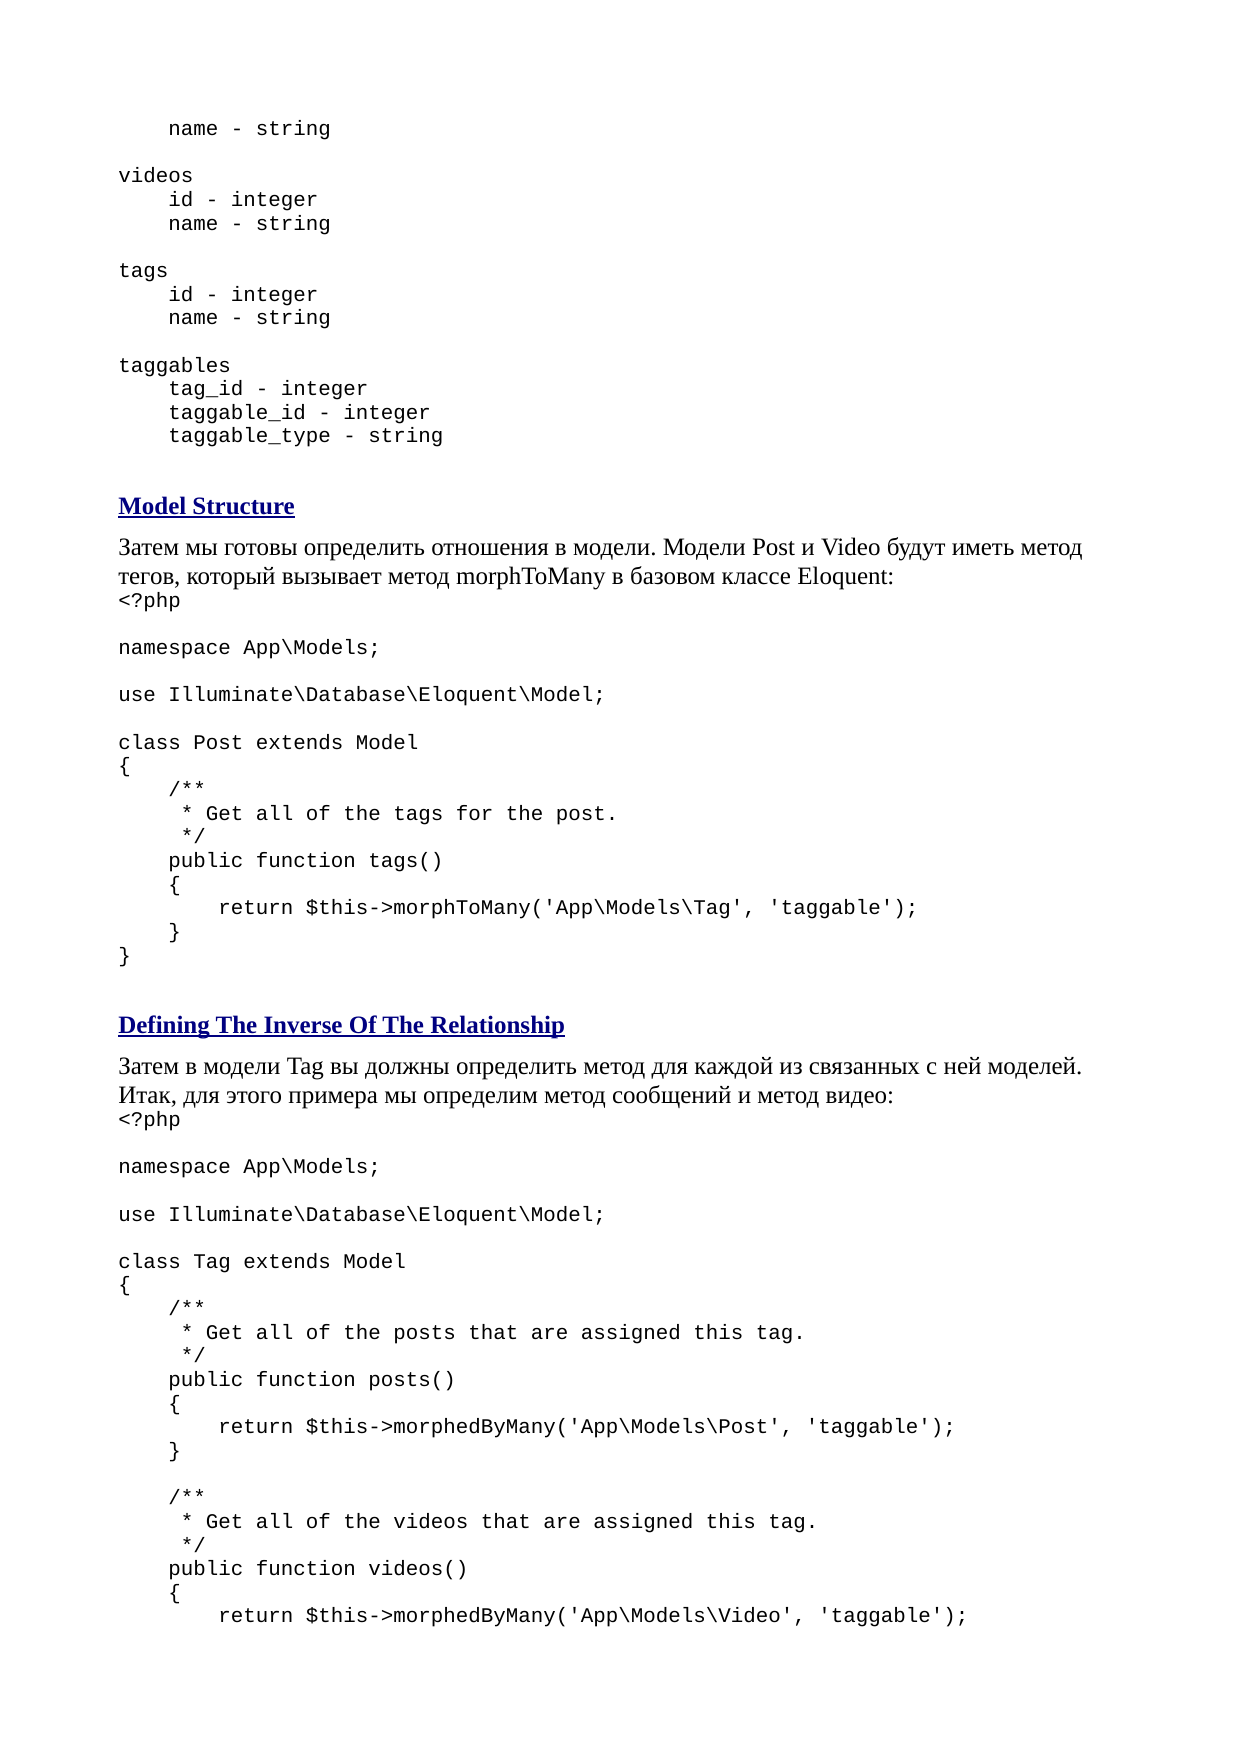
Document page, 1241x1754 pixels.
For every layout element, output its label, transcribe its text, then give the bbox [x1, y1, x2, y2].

text class Tag extends Model [118, 1251, 1122, 1274]
text * Get all of the tags for the post. [118, 803, 1122, 826]
text public function videos() [118, 1558, 1122, 1582]
text /** [118, 1298, 1122, 1322]
text * Get all of the posts that are assigned this tag. [118, 1322, 1122, 1345]
text tag_id - integer [118, 378, 1122, 402]
text id - integer [118, 284, 1122, 307]
text */ [118, 1534, 1122, 1558]
text return $this->morphedByMany('App\Models\Video', 'taggable'); [118, 1606, 1122, 1629]
text /** [118, 1487, 1122, 1511]
text id - integer [118, 189, 1122, 213]
text * Get all of the videos that are assigned this tag. [118, 1511, 1122, 1534]
text { [118, 1582, 1122, 1606]
text { [118, 755, 1122, 779]
text use Illuminate\Database\Eloquent\Model; [118, 1203, 1122, 1227]
text } [118, 944, 1122, 968]
text name - string [118, 118, 1122, 142]
text name - string [118, 307, 1122, 331]
text use Illuminate\Database\Eloquent\Model; [118, 684, 1122, 708]
text { [118, 874, 1122, 897]
text */ [118, 826, 1122, 850]
text taggable_id - integer [118, 402, 1122, 426]
text { [118, 1274, 1122, 1298]
text public function tags() [118, 850, 1122, 874]
text } [118, 1440, 1122, 1464]
text tags [118, 260, 1122, 284]
text namespace App\Models; [118, 1156, 1122, 1180]
text videos [118, 165, 1122, 189]
text return $this->morphToMany('App\Models\Tag', 'taggable'); [118, 897, 1122, 921]
text } [118, 921, 1122, 944]
text <?php [118, 590, 1122, 613]
text <?php [118, 1109, 1122, 1133]
text return $this->morphedByMany('App\Models\Post', 'taggable'); [118, 1416, 1122, 1440]
text { [118, 1393, 1122, 1416]
text taggable_type - string [118, 426, 1122, 449]
subtitle Model Structure [118, 491, 1122, 520]
text class Post extends Model [118, 732, 1122, 755]
text namespace App\Models; [118, 637, 1122, 661]
text /** [118, 779, 1122, 803]
text Затем мы готовы определить отношения в модели. Модели Post и Video будут иметь метод тегов, который вызывает метод morphToMany в базовом классе Eloquent: [118, 532, 1122, 590]
subtitle Defining The Inverse Of The Relationship [118, 1010, 1122, 1039]
text Затем в модели Tag вы должны определить метод для каждой из связанных с ней моделей. Итак, для этого примера мы определим метод сообщений и метод видео: [118, 1051, 1122, 1109]
text taggables [118, 354, 1122, 378]
text public function posts() [118, 1369, 1122, 1393]
text name - string [118, 213, 1122, 236]
text */ [118, 1345, 1122, 1369]
